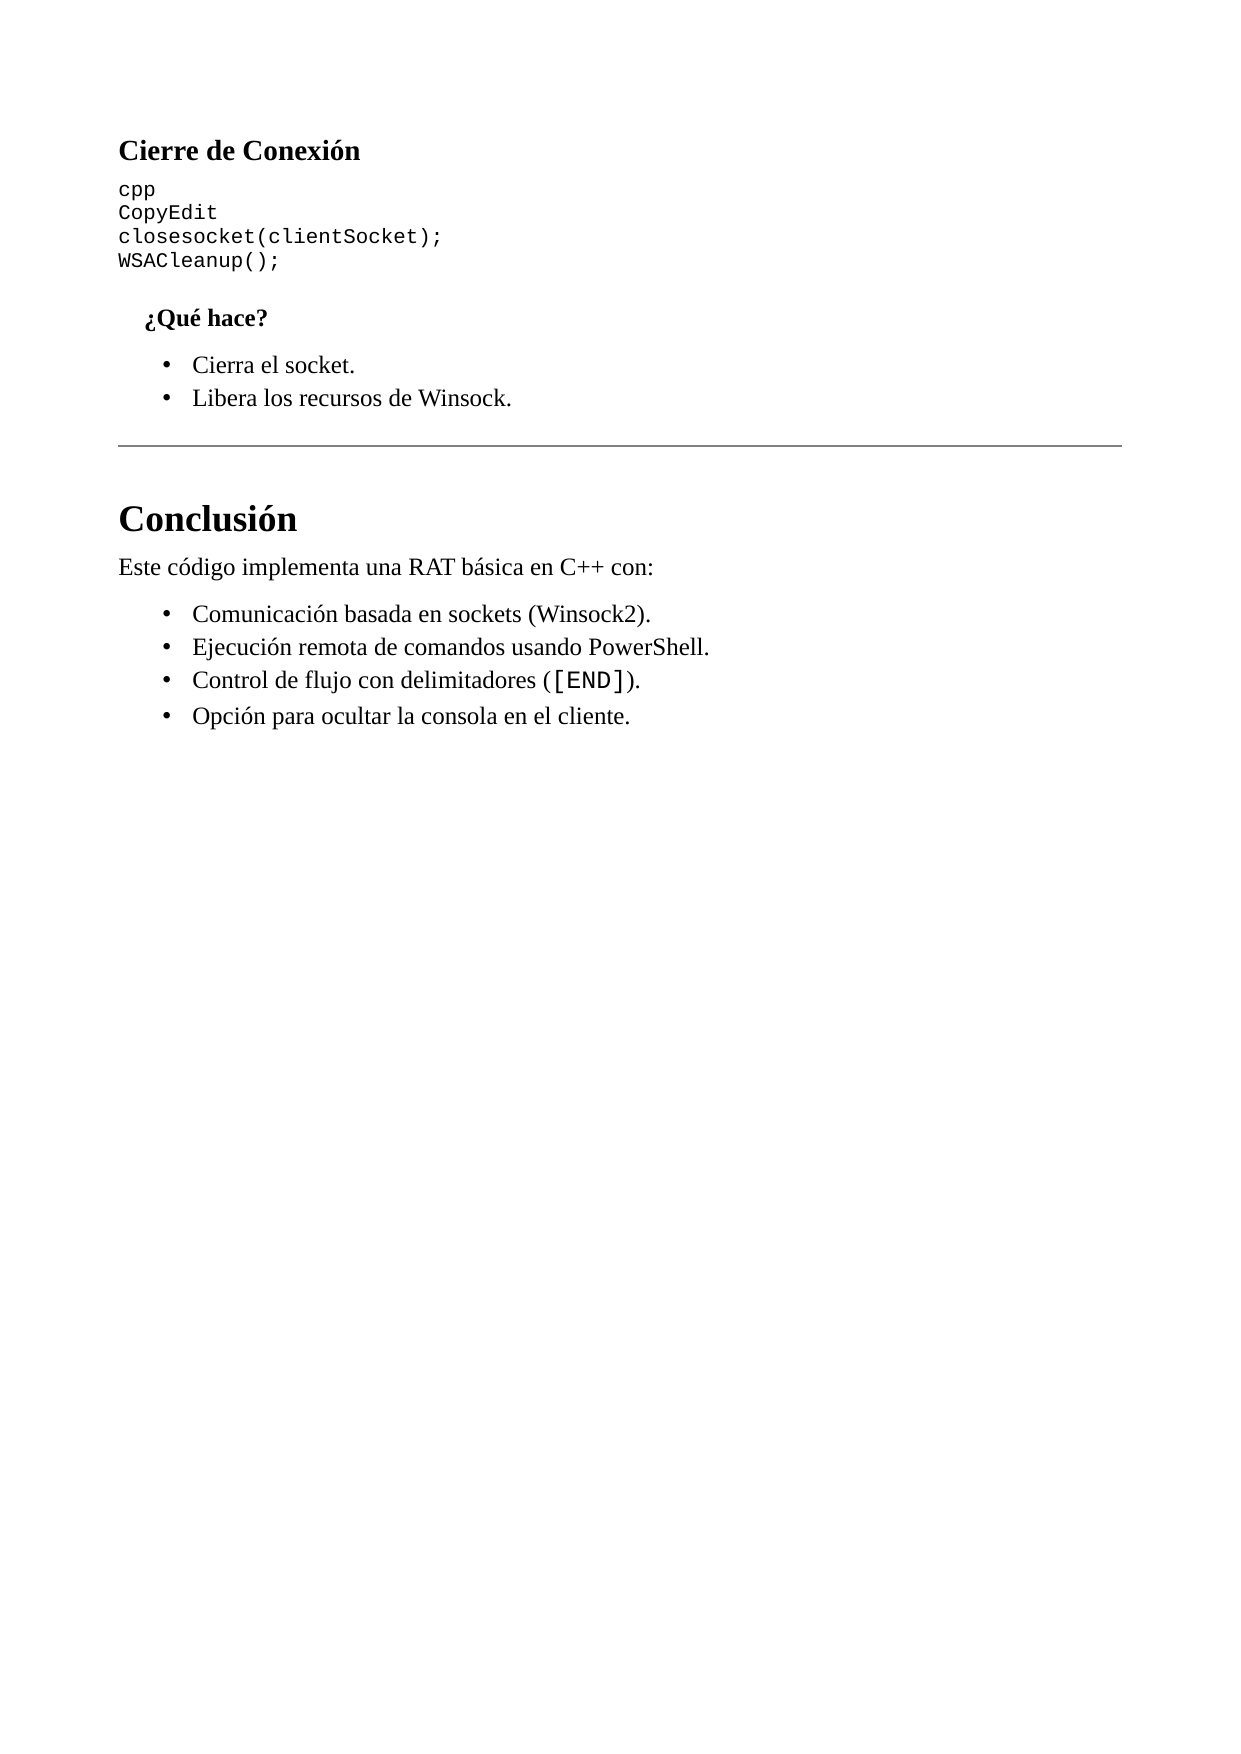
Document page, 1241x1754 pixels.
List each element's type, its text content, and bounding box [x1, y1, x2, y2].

list Libera los recursos de Winsock. [162, 383, 1122, 412]
text WSACleanup(); [118, 250, 1122, 273]
text cpp [118, 179, 1122, 202]
subtitle Conclusión [118, 496, 1122, 539]
list Opción para ocultar la consola en el cliente. [162, 701, 1122, 729]
text CopyEdit [118, 202, 1122, 226]
text 🔹 ¿Qué hace? [118, 303, 1122, 332]
list Ejecución remota de comandos usando PowerShell. [162, 632, 1122, 661]
list Control de flujo con delimitadores ([END]). [162, 665, 1122, 696]
subtitle Cierre de Conexión [118, 133, 1122, 166]
text Este código implementa una RAT básica en C++ con: [118, 552, 1122, 581]
list Cierra el socket. [162, 350, 1122, 379]
text closesocket(clientSocket); [118, 226, 1122, 250]
list Comunicación basada en sockets (Winsock2). [162, 599, 1122, 628]
